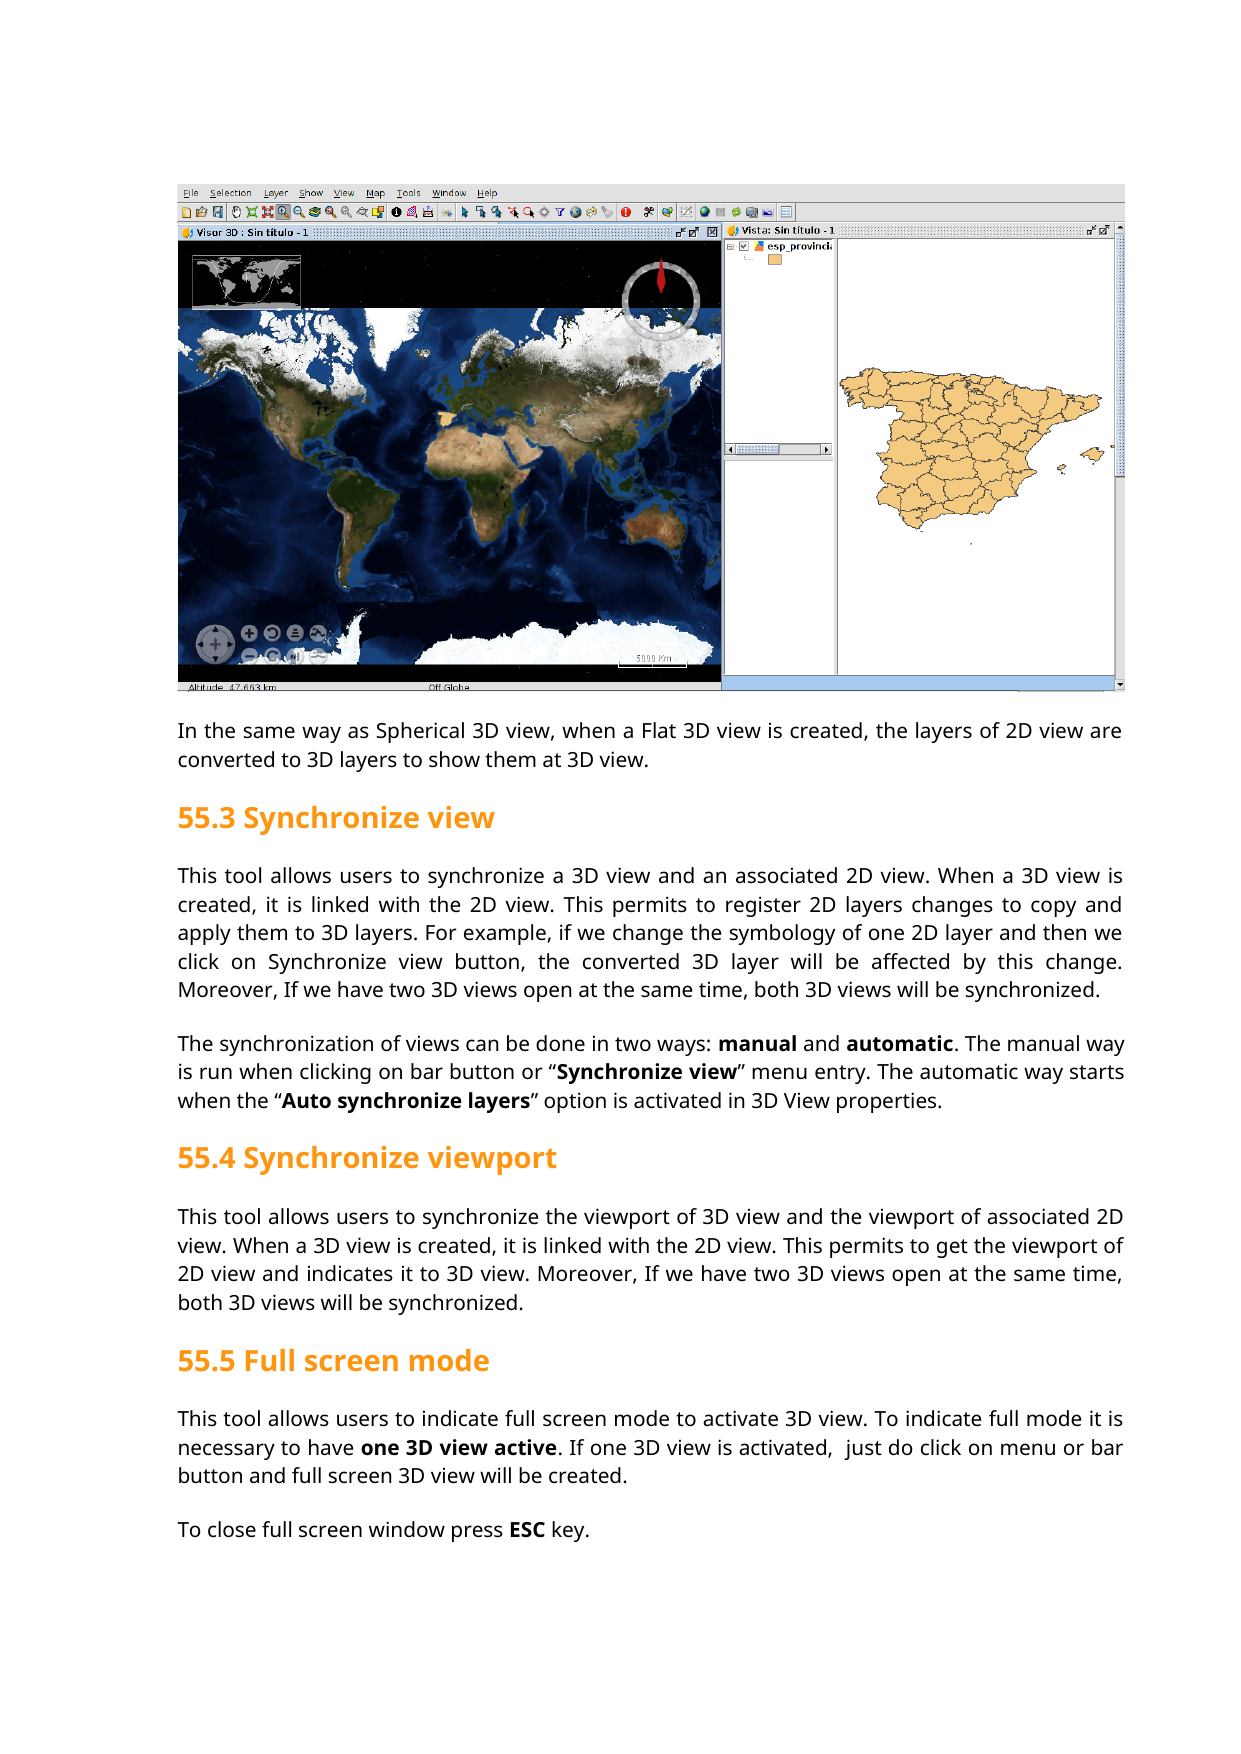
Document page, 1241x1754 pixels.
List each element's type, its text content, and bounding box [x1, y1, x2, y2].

text This tool allows users to synchronize the viewport of 3D view and the viewport of associated 2D view. When a 3D view is created, it is linked with the 2D view. This permits to get the viewport of 2D view and indicates it to 3D view. Moreover, If we have two 3D views open at the same time, both 3D views will be synchronized. [177, 1202, 1125, 1316]
text This tool allows users to indicate full screen mode to activate 3D view. To indicate full mode it is necessary to have one 3D view active. If one 3D view is activated, just do click on menu or bar button and full screen 3D view will be created. [177, 1404, 1125, 1490]
subtitle 55.4 Synchronize viewport [177, 1138, 1125, 1177]
text This tool allows users to synchronize a 3D view and an associated 2D view. When a 3D view is created, it is linked with the 2D view. This permits to register 2D layers changes to copy and apply them to 3D layers. For example, if we change the symbology of one 2D layer and then we click on Synchronize view button, the converted 3D layer will be affected by this change. Moreover, If we have two 3D views open at the same time, both 3D views will be synchronized. [177, 862, 1125, 1004]
picture [177, 183, 1125, 692]
text The synchronization of views can be done in two ways: manual and automatic. The manual way is run when clicking on bar button or “Synchronize view” menu entry. The automatic way starts when the “Auto synchronize layers” option is activated in 3D View properties. [177, 1029, 1125, 1114]
text To close full screen window press ESC key. [177, 1515, 1125, 1543]
subtitle 55.5 Full screen mode [177, 1340, 1125, 1379]
text In the same way as Spherical 3D view, when a Flat 3D view is created, the layers of 2D view are converted to 3D layers to show them at 3D view. [177, 716, 1125, 773]
subtitle 55.3 Synchronize view [177, 797, 1125, 837]
